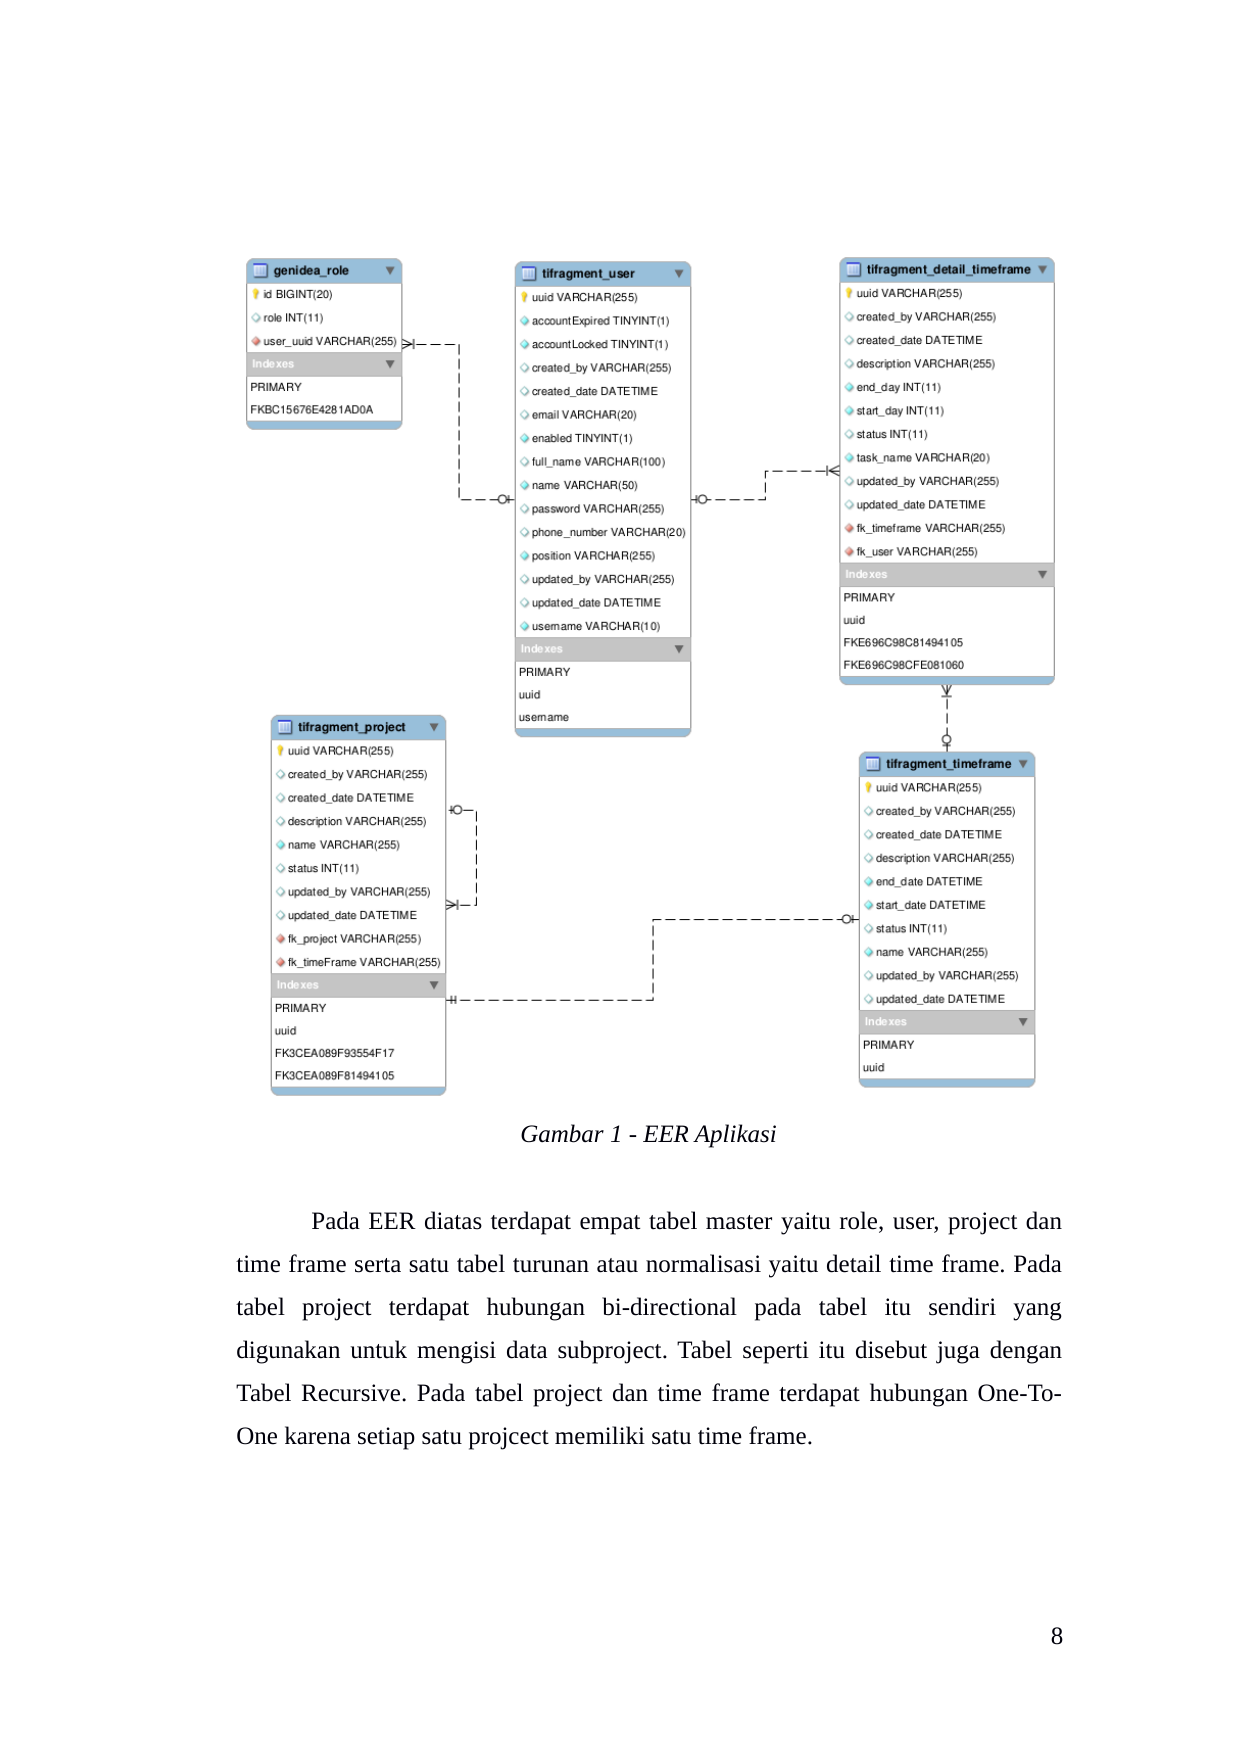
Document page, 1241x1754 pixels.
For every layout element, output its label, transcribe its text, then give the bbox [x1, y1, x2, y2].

picture [236, 248, 1064, 1106]
text Gambar 1 - EER Aplikasi [236, 1106, 1063, 1148]
text Pada EER diatas terdapat empat tabel master yaitu role, user, project dan time frame serta satu tabel turunan atau normalisasi yaitu detail time frame. Pada tabel project terdapat hubungan bi-directional pada tabel itu sendiri yang digunakan untuk mengisi data subproject. Tabel seperti itu disebut juga dengan Tabel Recursive. Pada tabel project dan time frame terdapat hubungan One-To-One karena setiap satu projcect memiliki satu time frame. [236, 1206, 1063, 1450]
